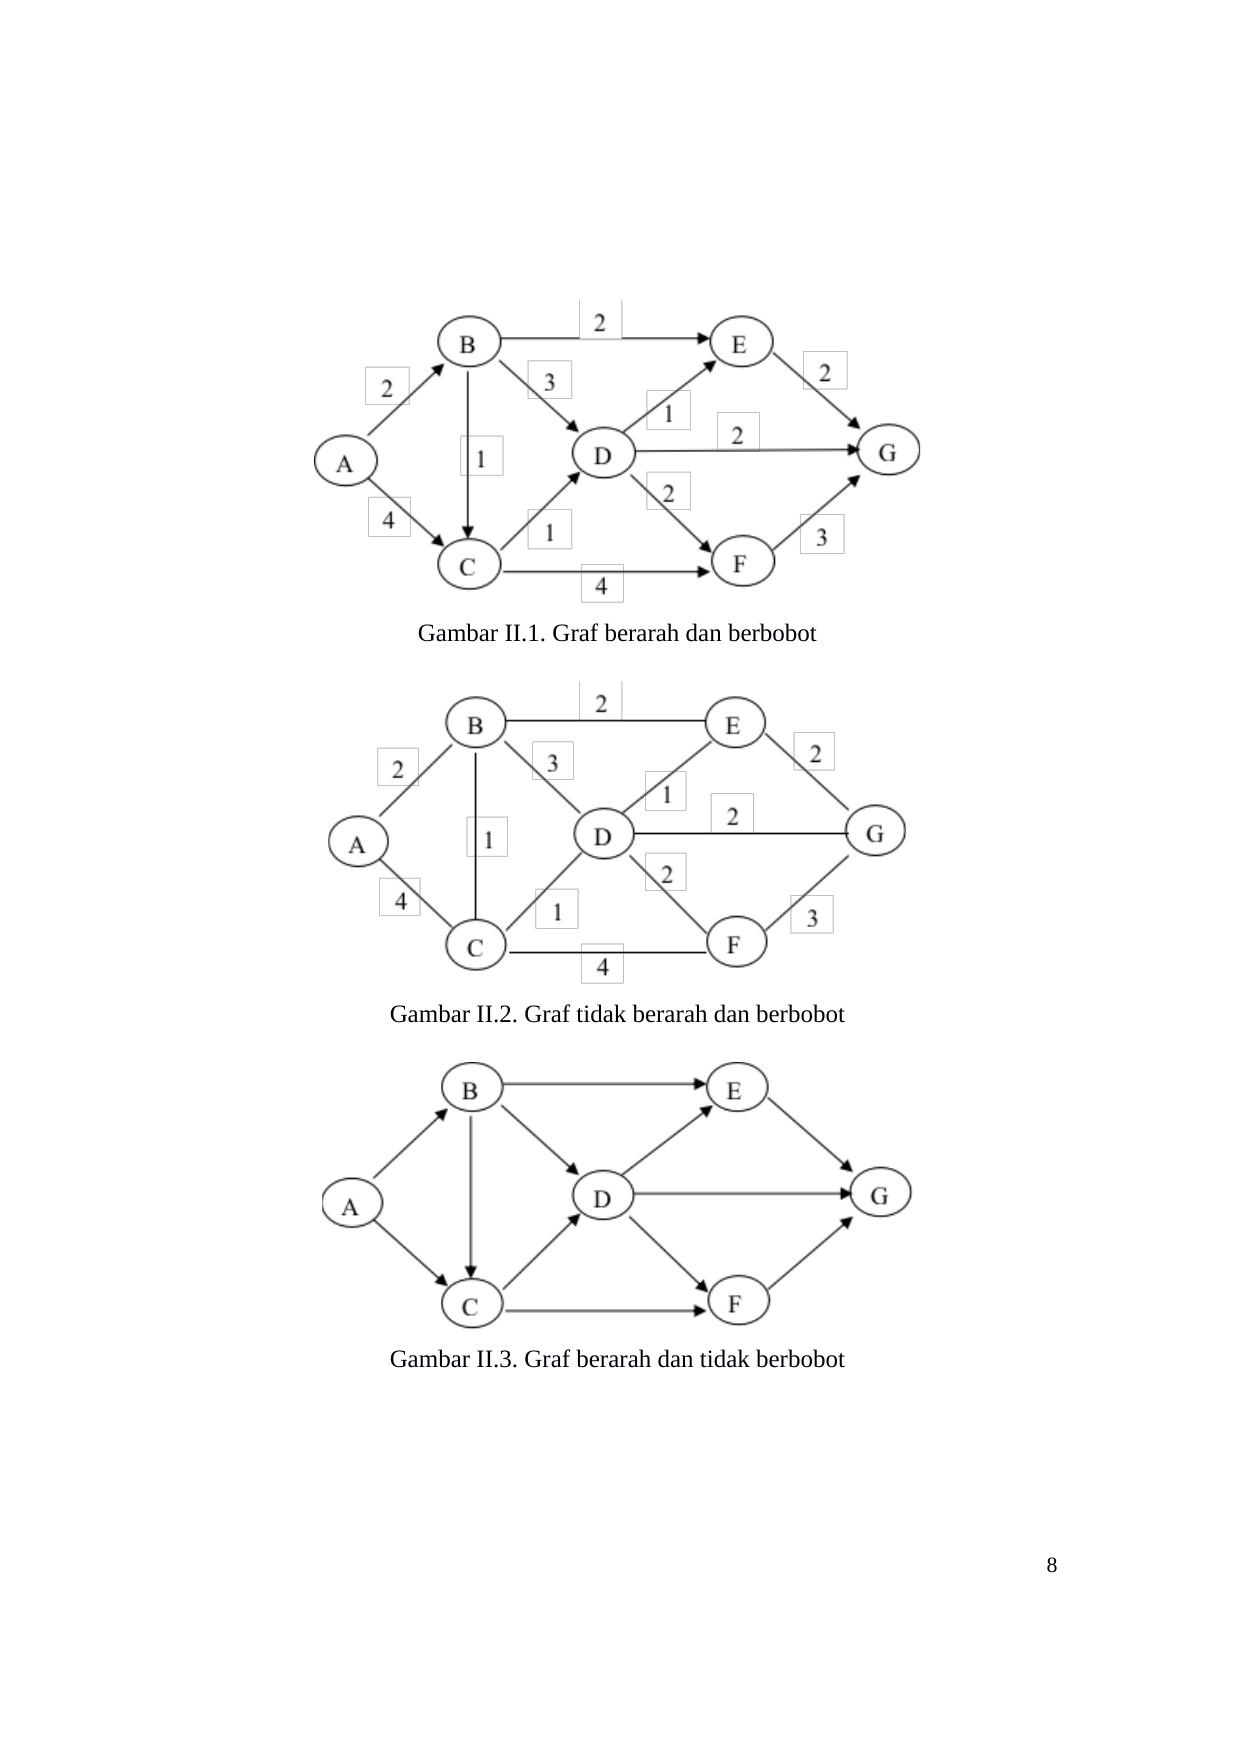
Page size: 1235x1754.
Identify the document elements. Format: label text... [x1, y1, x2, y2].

picture [322, 1062, 913, 1330]
picture [328, 681, 907, 985]
text Gambar II.3. Graf berarah dan tidak berbobot [177, 1063, 1057, 1373]
text Gambar II.1. Graf berarah dan berbobot [177, 300, 1057, 646]
text Gambar II.2. Graf tidak berarah dan berbobot [177, 682, 1057, 1028]
picture [314, 300, 921, 604]
